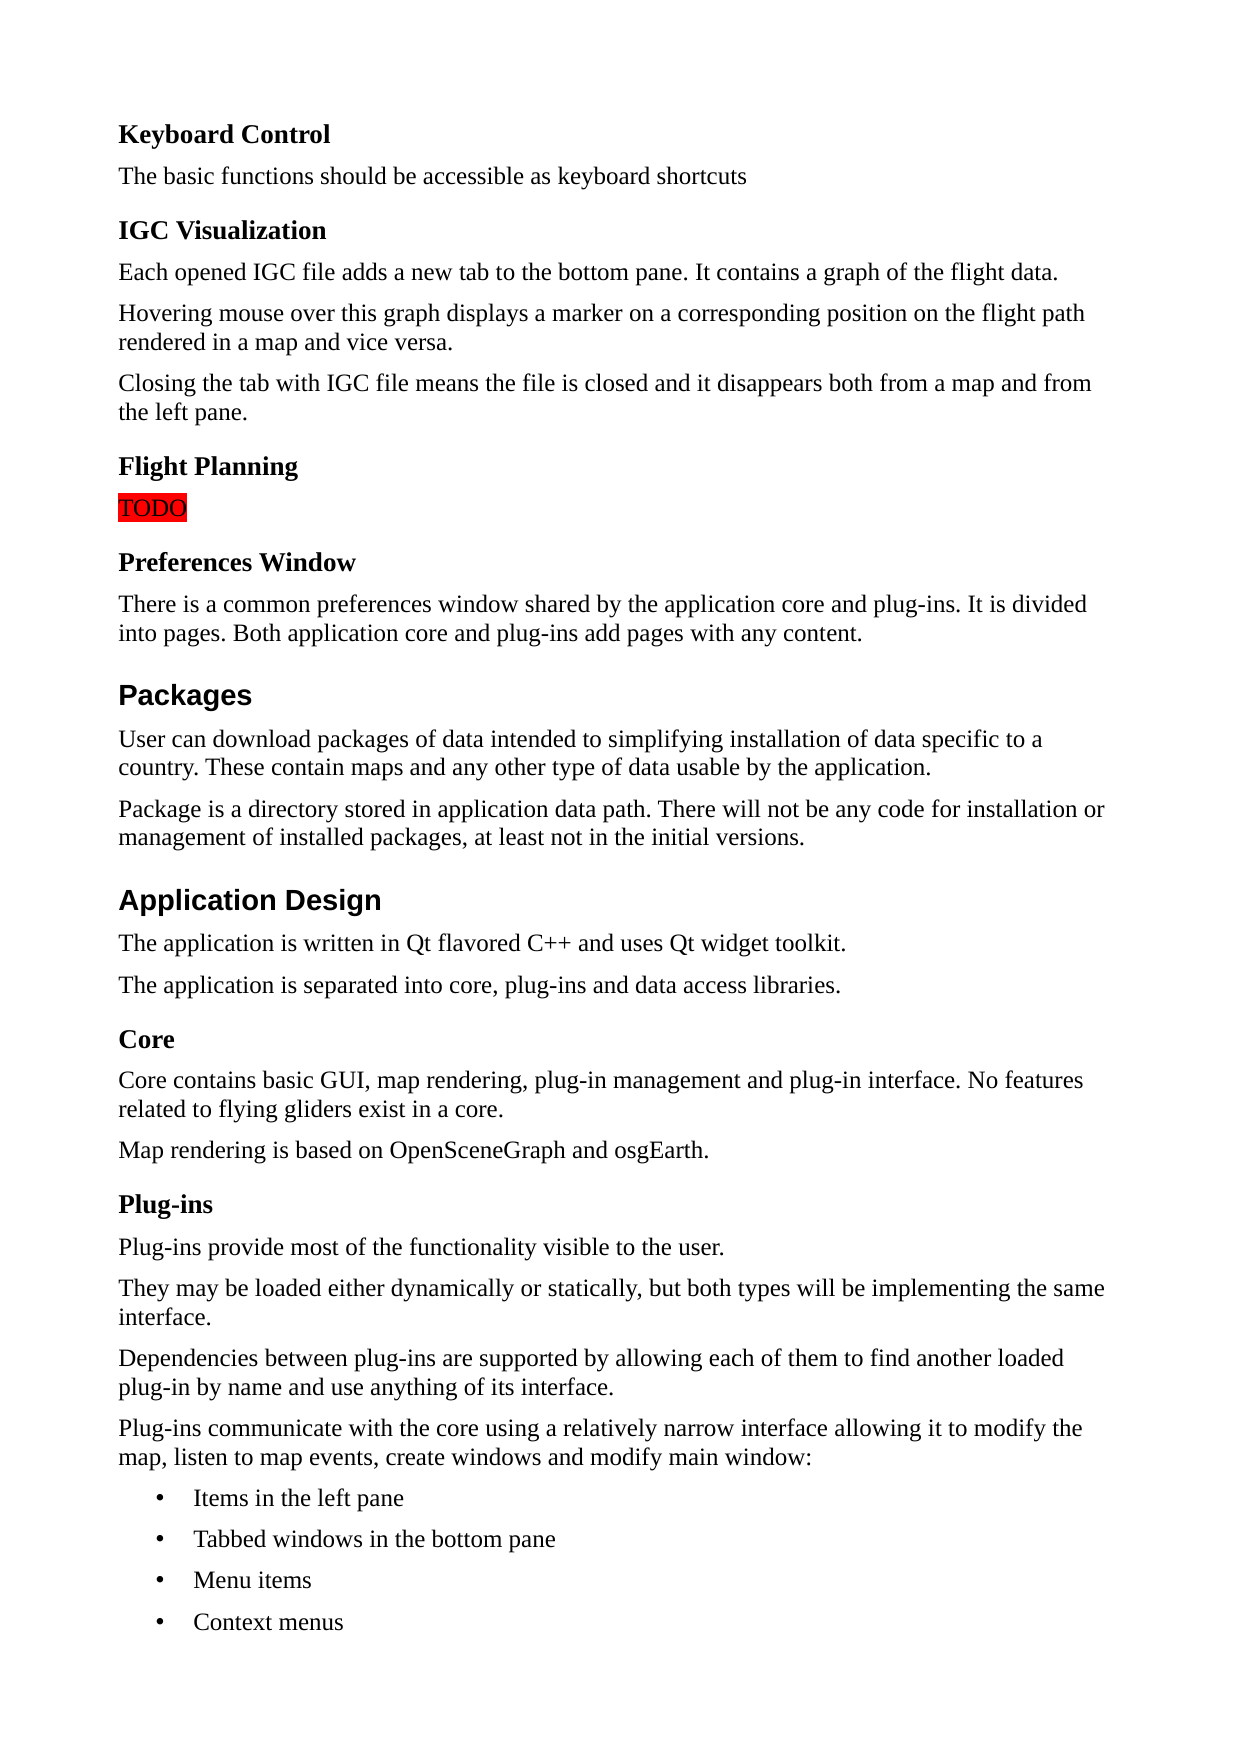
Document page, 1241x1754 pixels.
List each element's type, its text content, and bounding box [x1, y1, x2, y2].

text Plug-ins provide most of the functionality visible to the user. [118, 1232, 1122, 1260]
text Hovering mouse over this graph displays a marker on a corresponding position on the flight path rendered in a map and vice versa. [118, 298, 1122, 356]
text There is a common preferences window shared by the application core and plug-ins. It is divided into pages. Both application core and plug-ins add pages with any content. [118, 589, 1122, 646]
list Menu items [156, 1565, 1122, 1594]
text User can download packages of data intended to simplifying installation of data specific to a country. These contain maps and any other type of data usable by the application. [118, 724, 1122, 781]
subtitle IGC Visualization [118, 214, 1122, 245]
list Context menus [156, 1607, 1122, 1635]
subtitle Plug-ins [118, 1189, 1122, 1220]
subtitle Preferences Window [118, 546, 1122, 577]
text They may be loaded either dynamically or statically, but both types will be implementing the same interface. [118, 1273, 1122, 1330]
text Map rendering is based on OpenSceneGraph and osgEarth. [118, 1136, 1122, 1164]
subtitle Flight Planning [118, 450, 1122, 481]
list Tabbed windows in the bottom pane [156, 1524, 1122, 1553]
text Package is a directory stored in application data path. There will not be any code for installation or management of installed packages, at least not in the initial versions. [118, 794, 1122, 851]
list Items in the left pane [156, 1483, 1122, 1512]
text The application is written in Qt flavored C++ and uses Qt widget toolkit. [118, 928, 1122, 957]
text Core contains basic GUI, map rendering, plug-in management and plug-in interface. No features related to flying gliders exist in a core. [118, 1066, 1122, 1123]
subtitle Packages [118, 678, 1122, 711]
text Each opened IGC file adds a new tab to the bottom pane. It contains a graph of the flight data. [118, 257, 1122, 286]
text Closing the tab with IGC file means the file is closed and it disappears both from a map and from the left pane. [118, 368, 1122, 426]
text TODO [118, 493, 1122, 522]
text Plug-ins communicate with the core using a relatively narrow interface allowing it to modify the map, listen to map events, create windows and modify main window: [118, 1413, 1122, 1470]
text The application is separated into core, plug-ins and data access libraries. [118, 970, 1122, 998]
text The basic functions should be accessible as keyboard shortcuts [118, 161, 1122, 190]
text Dependencies between plug-ins are supported by allowing each of them to find another loaded plug-in by name and use anything of its interface. [118, 1343, 1122, 1400]
subtitle Core [118, 1023, 1122, 1054]
subtitle Application Design [118, 882, 1122, 916]
subtitle Keyboard Control [118, 118, 1122, 149]
